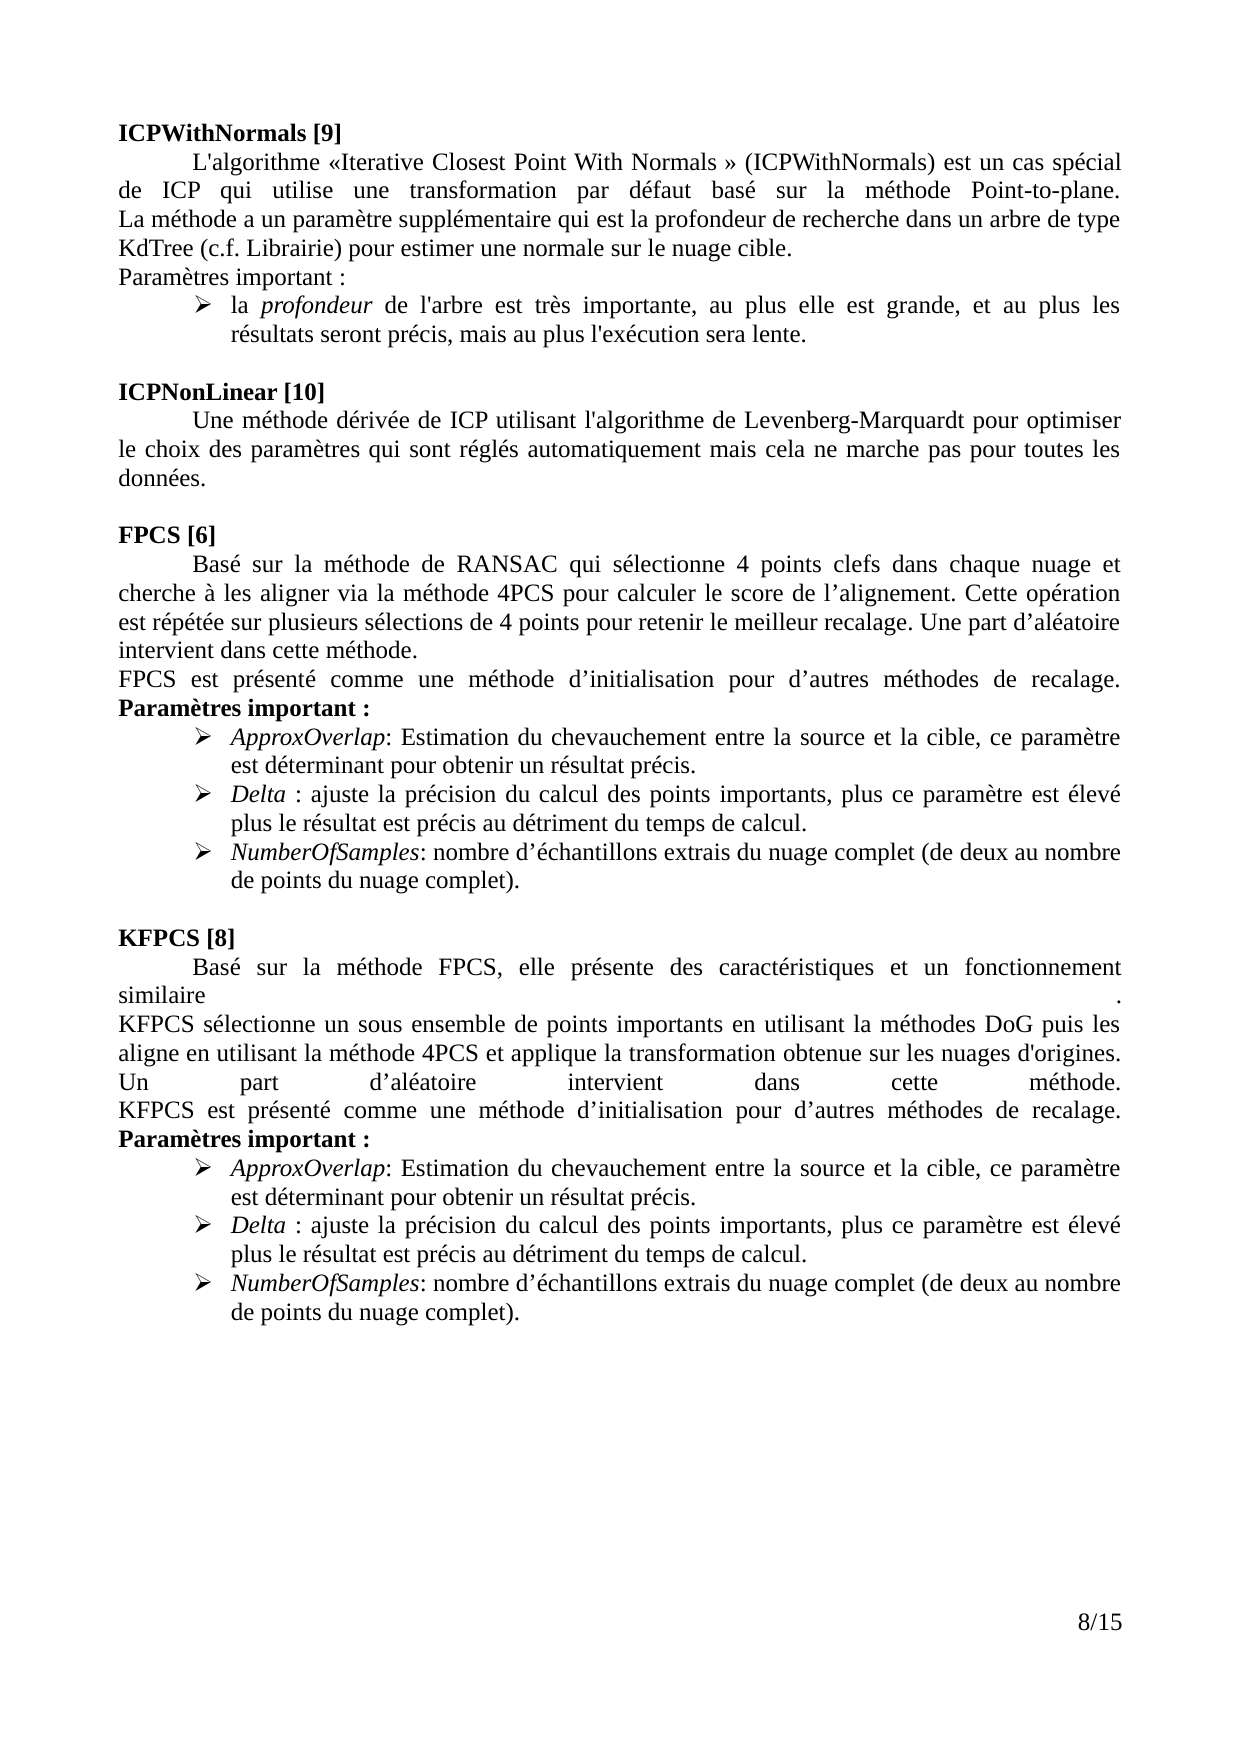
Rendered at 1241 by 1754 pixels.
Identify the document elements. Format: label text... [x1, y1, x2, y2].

list ApproxOverlap: Estimation du chevauchement entre la source et la cible, ce paramètre est déterminant pour obtenir un résultat précis. [193, 722, 1122, 779]
list la profondeur de l'arbre est très importante, au plus elle est grande, et au plus les résultats seront précis, mais au plus l'exécution sera lente. [193, 291, 1122, 348]
list Delta : ajuste la précision du calcul des points importants, plus ce paramètre est élevé plus le résultat est précis au détriment du temps de calcul. [193, 779, 1122, 837]
text KFPCS [8] [118, 923, 1122, 952]
text Basé sur la méthode de RANSAC qui sélectionne 4 points clefs dans chaque nuage et cherche à les aligner via la méthode 4PCS pour calculer le score de l’alignement. Cette opération est répétée sur plusieurs sélections de 4 points pour retenir le meilleur recalage. Une part d’aléatoire intervient dans cette méthode. [118, 549, 1122, 664]
text ICPWithNormals [9] [118, 118, 1122, 147]
text FPCS [6] [118, 521, 1122, 549]
list ApproxOverlap: Estimation du chevauchement entre la source et la cible, ce paramètre est déterminant pour obtenir un résultat précis. [193, 1153, 1122, 1211]
list Delta : ajuste la précision du calcul des points importants, plus ce paramètre est élevé plus le résultat est précis au détriment du temps de calcul. [193, 1211, 1122, 1268]
list NumberOfSamples: nombre d’échantillons extrais du nuage complet (de deux au nombre de points du nuage complet). [193, 837, 1122, 894]
text FPCS est présenté comme une méthode d’initialisation pour d’autres méthodes de recalage. Paramètres important : [118, 664, 1122, 722]
text L'algorithme «Iterative Closest Point With Normals » (ICPWithNormals) est un cas spécial de ICP qui utilise une transformation par défaut basé sur la méthode Point-to-plane. La méthode a un paramètre supplémentaire qui est la profondeur de recherche dans un arbre de type KdTree (c.f. Librairie) pour estimer une normale sur le nuage cible. [118, 147, 1122, 262]
text Paramètres important : [118, 262, 1122, 291]
text Une méthode dérivée de ICP utilisant l'algorithme de Levenberg-Marquardt pour optimiser le choix des paramètres qui sont réglés automatiquement mais cela ne marche pas pour toutes les données. [118, 406, 1122, 492]
text Basé sur la méthode FPCS, elle présente des caractéristiques et un fonctionnement similaire . KFPCS sélectionne un sous ensemble de points importants en utilisant la méthodes DoG puis les aligne en utilisant la méthode 4PCS et applique la transformation obtenue sur les nuages d'origines. Un part d’aléatoire intervient dans cette méthode. KFPCS est présenté comme une méthode d’initialisation pour d’autres méthodes de recalage. Paramètres important : [118, 952, 1122, 1153]
list NumberOfSamples: nombre d’échantillons extrais du nuage complet (de deux au nombre de points du nuage complet). [193, 1268, 1122, 1326]
text ICPNonLinear [10] [118, 377, 1122, 406]
